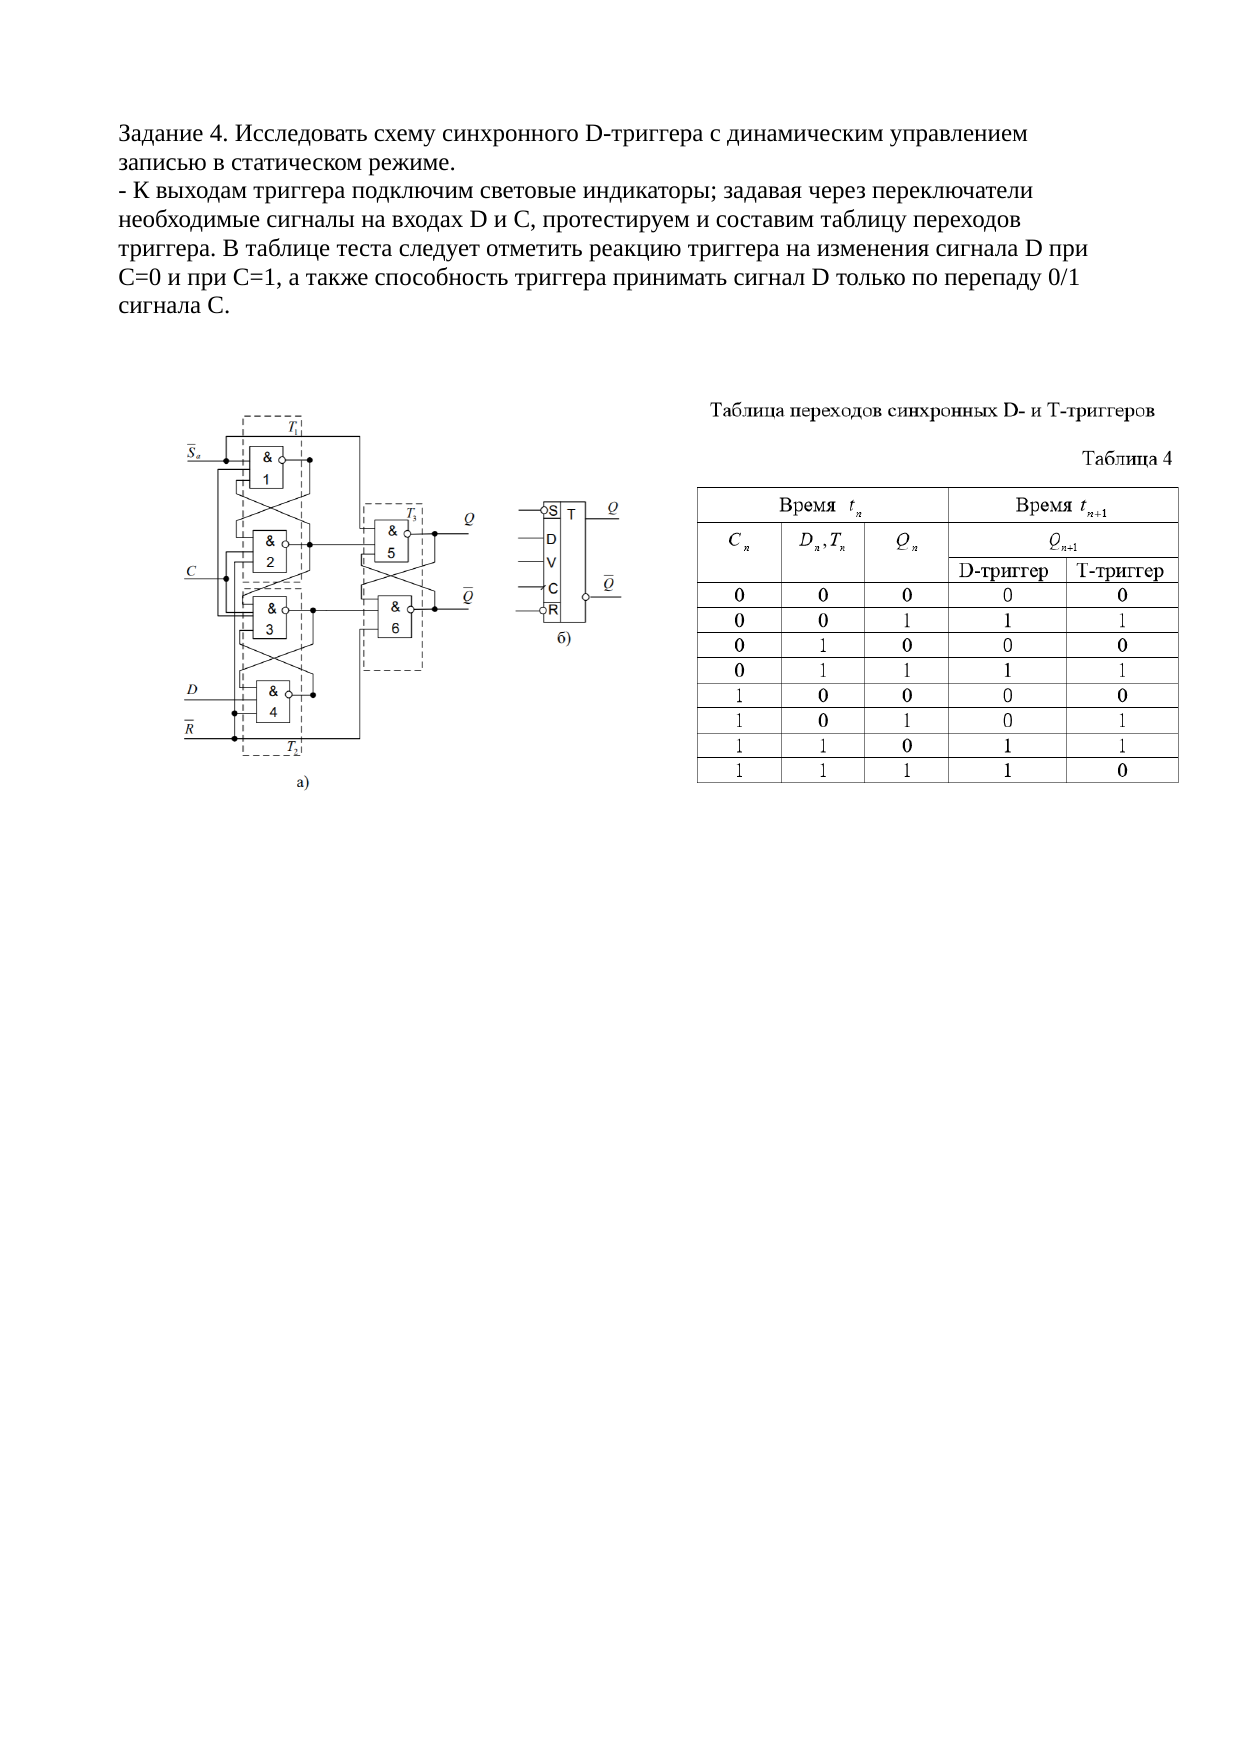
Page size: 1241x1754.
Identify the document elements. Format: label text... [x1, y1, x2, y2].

text Задание 4. Исследовать схему синхронного D-триггера с динамическим управлением записью в статическом режиме. [118, 118, 1122, 176]
text - К выходам триггера подключим световые индикаторы; задавая через переключатели необходимые сигналы на входах D и C, протестируем и составим таблицу переходов триггера. В таблице теста следует отметить реакцию триггера на изменения сигнала D при С=0 и при С=1, а также способность триггера принимать сигнал D только по перепаду 0/1 сигнала С. [118, 176, 1122, 319]
picture [138, 381, 1234, 797]
